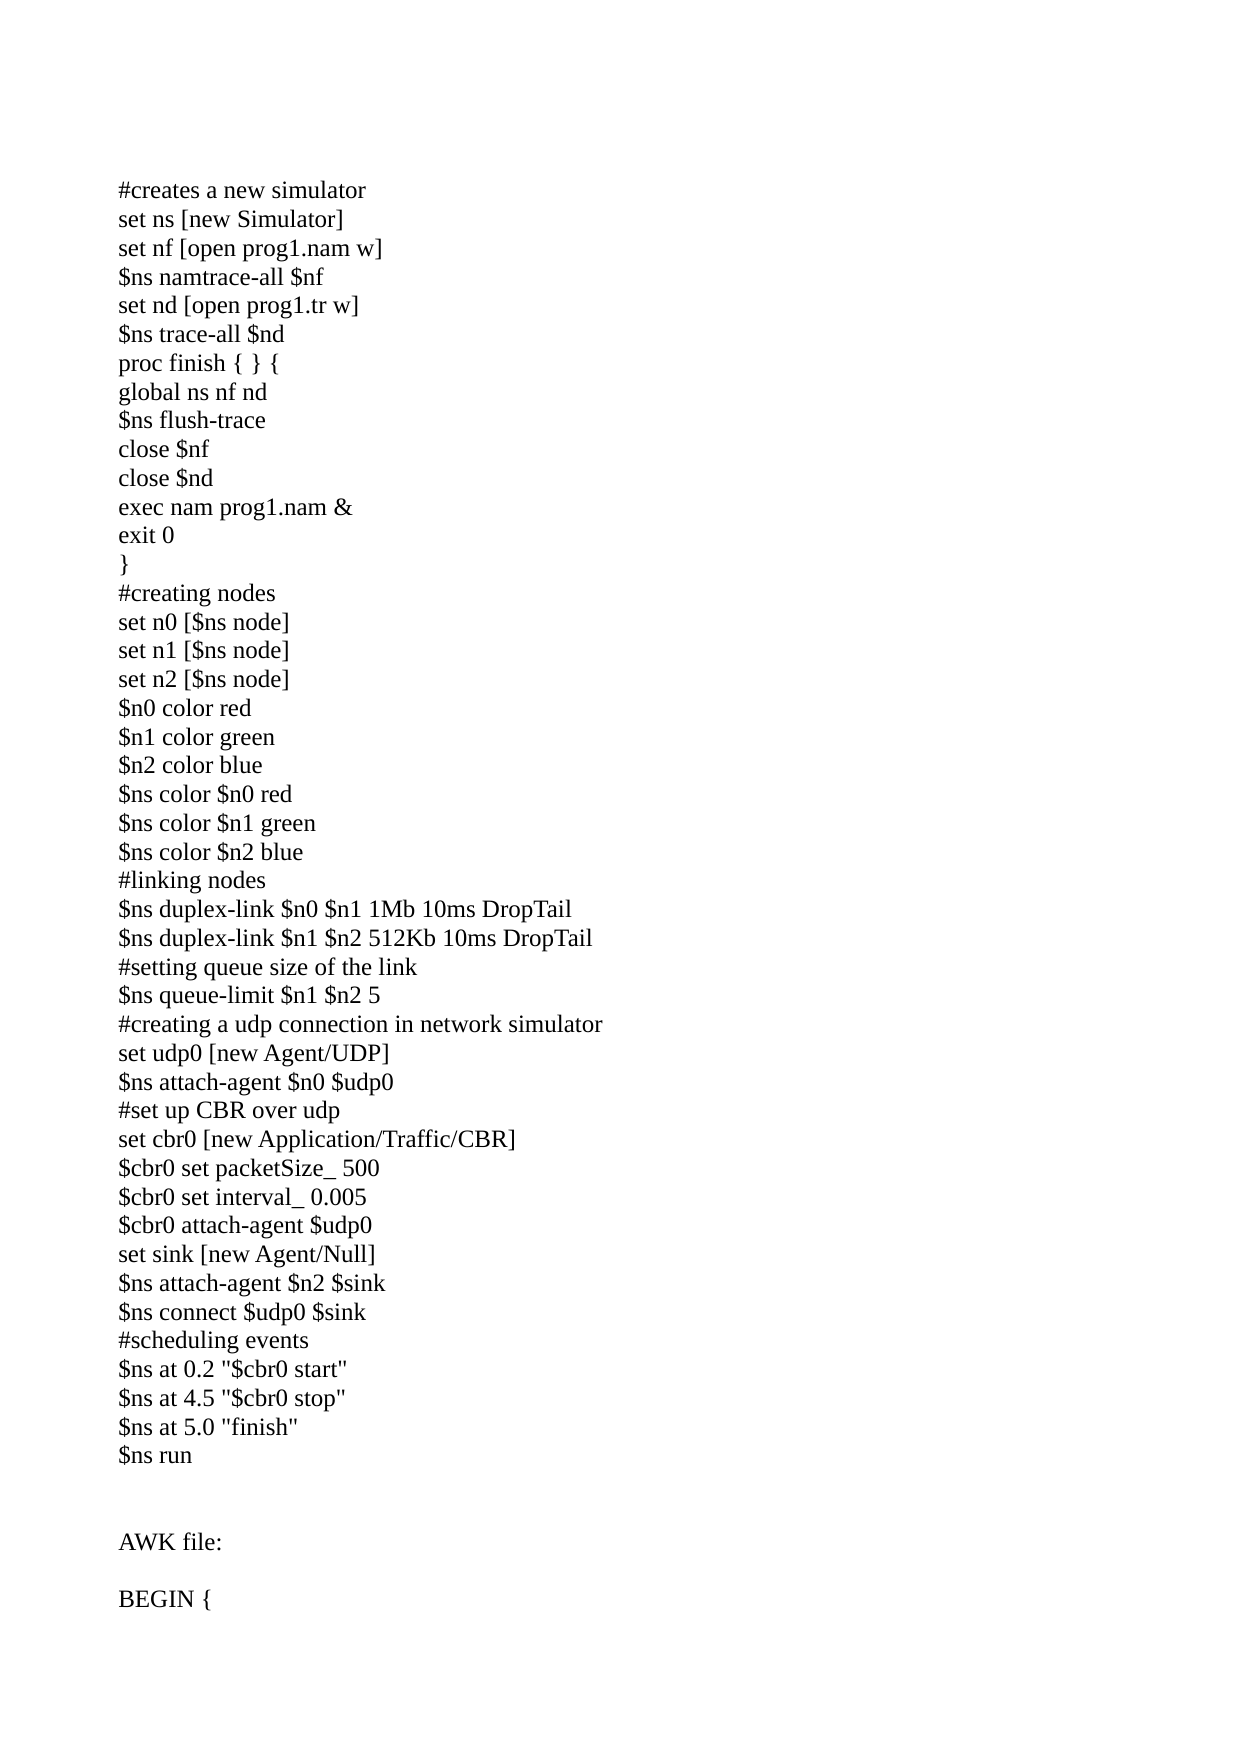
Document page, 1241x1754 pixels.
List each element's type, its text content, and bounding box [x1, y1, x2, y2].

text set n0 [$ns node] [118, 607, 1122, 636]
text $ns namtrace-all $nf [118, 262, 1122, 291]
text $ns at 0.2 "$cbr0 start" [118, 1354, 1122, 1383]
text $ns connect $udp0 $sink [118, 1297, 1122, 1326]
text } [118, 549, 1122, 578]
text #set up CBR over udp [118, 1096, 1122, 1124]
text exec nam prog1.nam & [118, 492, 1122, 521]
text $ns flush-trace [118, 406, 1122, 434]
text $cbr0 set interval_ 0.005 [118, 1182, 1122, 1211]
text #creating a udp connection in network simulator [118, 1009, 1122, 1038]
text #creates a new simulator [118, 176, 1122, 204]
text #linking nodes [118, 866, 1122, 894]
text global ns nf nd [118, 377, 1122, 406]
text $ns run [118, 1441, 1122, 1469]
text #setting queue size of the link [118, 952, 1122, 981]
text $ns attach-agent $n0 $udp0 [118, 1067, 1122, 1096]
text proc finish { } { [118, 348, 1122, 377]
text set nf [open prog1.nam w] [118, 233, 1122, 262]
text close $nd [118, 463, 1122, 492]
text $ns color $n1 green [118, 808, 1122, 837]
text set n2 [$ns node] [118, 664, 1122, 693]
text $ns color $n0 red [118, 779, 1122, 808]
text $ns attach-agent $n2 $sink [118, 1268, 1122, 1297]
text BEGIN { [118, 1584, 1122, 1613]
text set n1 [$ns node] [118, 636, 1122, 664]
text $ns color $n2 blue [118, 837, 1122, 866]
text $ns duplex-link $n0 $n1 1Mb 10ms DropTail [118, 894, 1122, 923]
text $n1 color green [118, 722, 1122, 751]
text $ns trace-all $nd [118, 319, 1122, 348]
text $ns duplex-link $n1 $n2 512Kb 10ms DropTail [118, 923, 1122, 952]
text $ns at 5.0 "finish" [118, 1412, 1122, 1441]
text $ns queue-limit $n1 $n2 5 [118, 981, 1122, 1009]
text $n0 color red [118, 693, 1122, 722]
text #scheduling events [118, 1326, 1122, 1354]
text $cbr0 attach-agent $udp0 [118, 1211, 1122, 1239]
text set ns [new Simulator] [118, 204, 1122, 233]
text set sink [new Agent/Null] [118, 1239, 1122, 1268]
text close $nf [118, 434, 1122, 463]
text set cbr0 [new Application/Traffic/CBR] [118, 1124, 1122, 1153]
text exit 0 [118, 521, 1122, 549]
text $ns at 4.5 "$cbr0 stop" [118, 1383, 1122, 1412]
text AWK file: [118, 1527, 1122, 1556]
text set nd [open prog1.tr w] [118, 291, 1122, 319]
text $n2 color blue [118, 751, 1122, 779]
text #creating nodes [118, 578, 1122, 607]
text set udp0 [new Agent/UDP] [118, 1038, 1122, 1067]
text $cbr0 set packetSize_ 500 [118, 1153, 1122, 1182]
